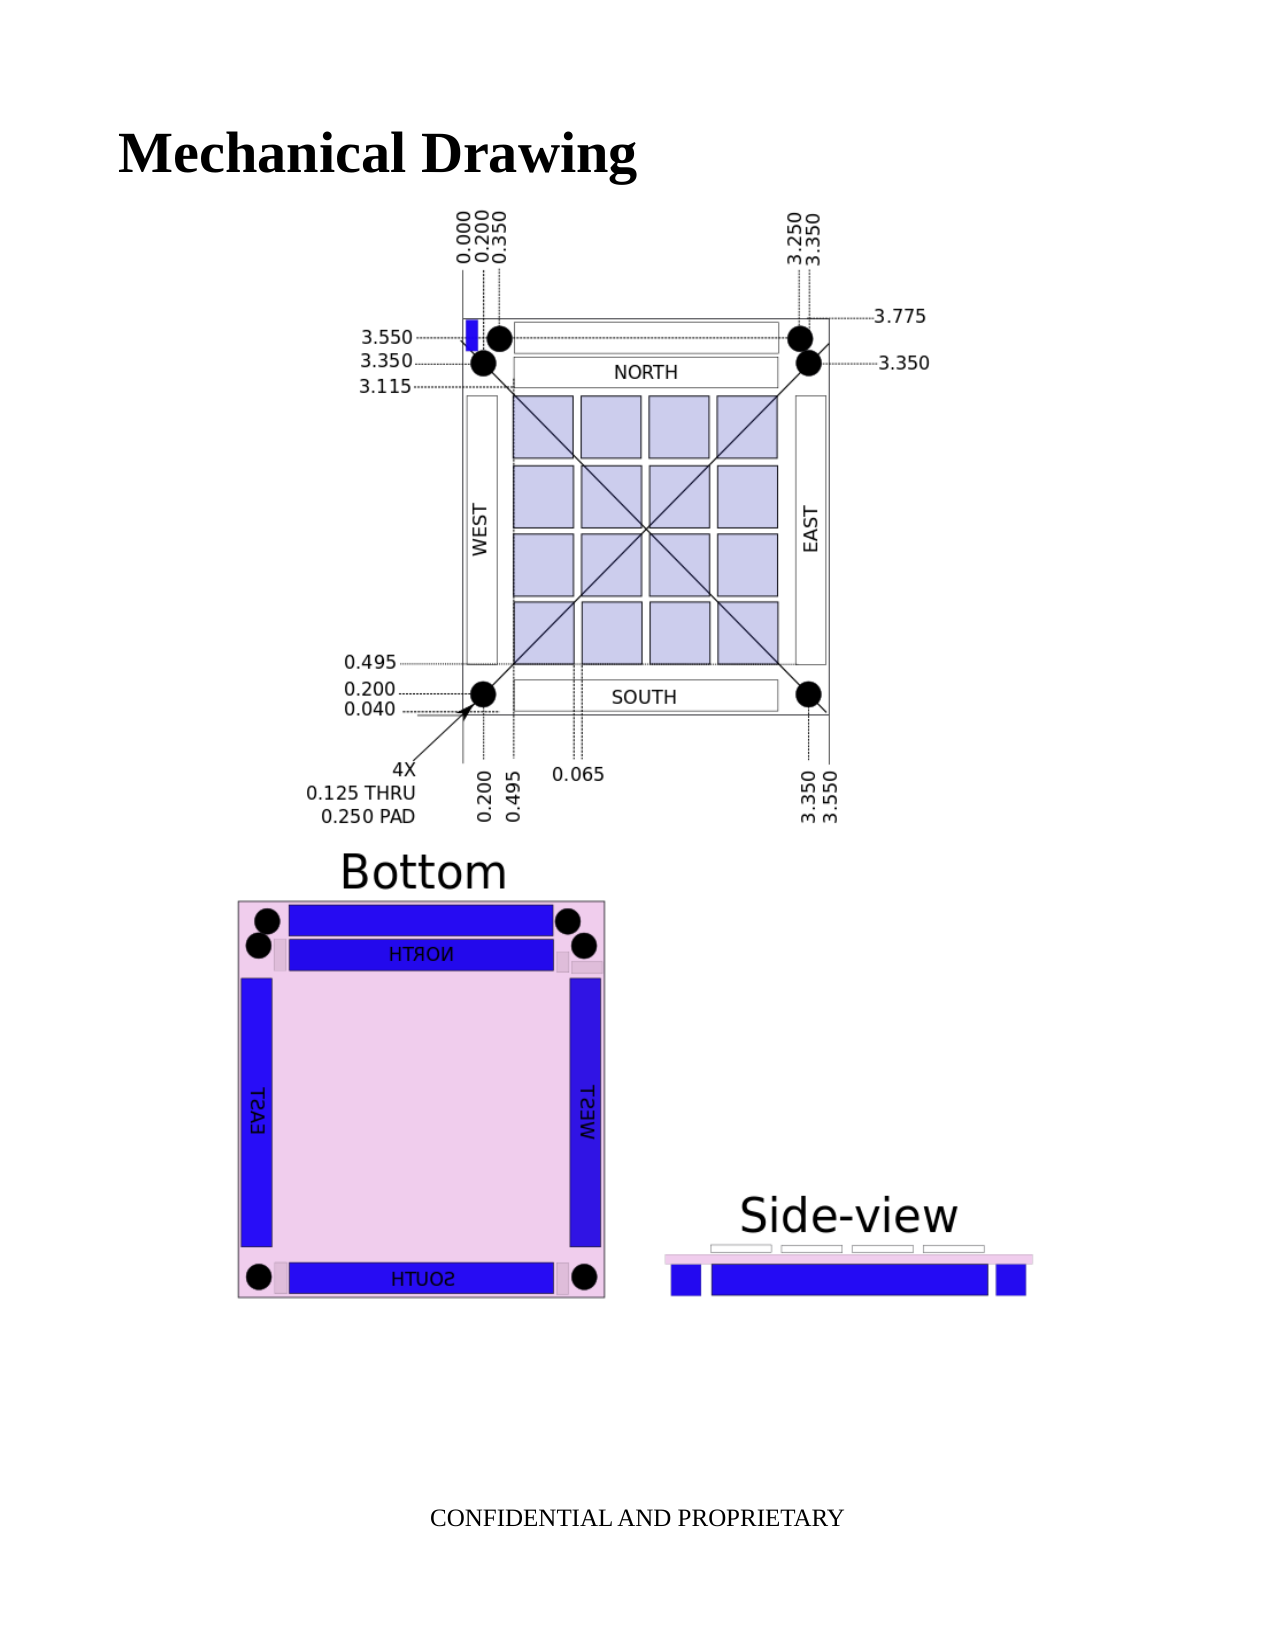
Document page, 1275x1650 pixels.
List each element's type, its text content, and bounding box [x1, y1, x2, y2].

picture [198, 185, 1077, 1342]
text Mechanical Drawing [118, 118, 1157, 185]
